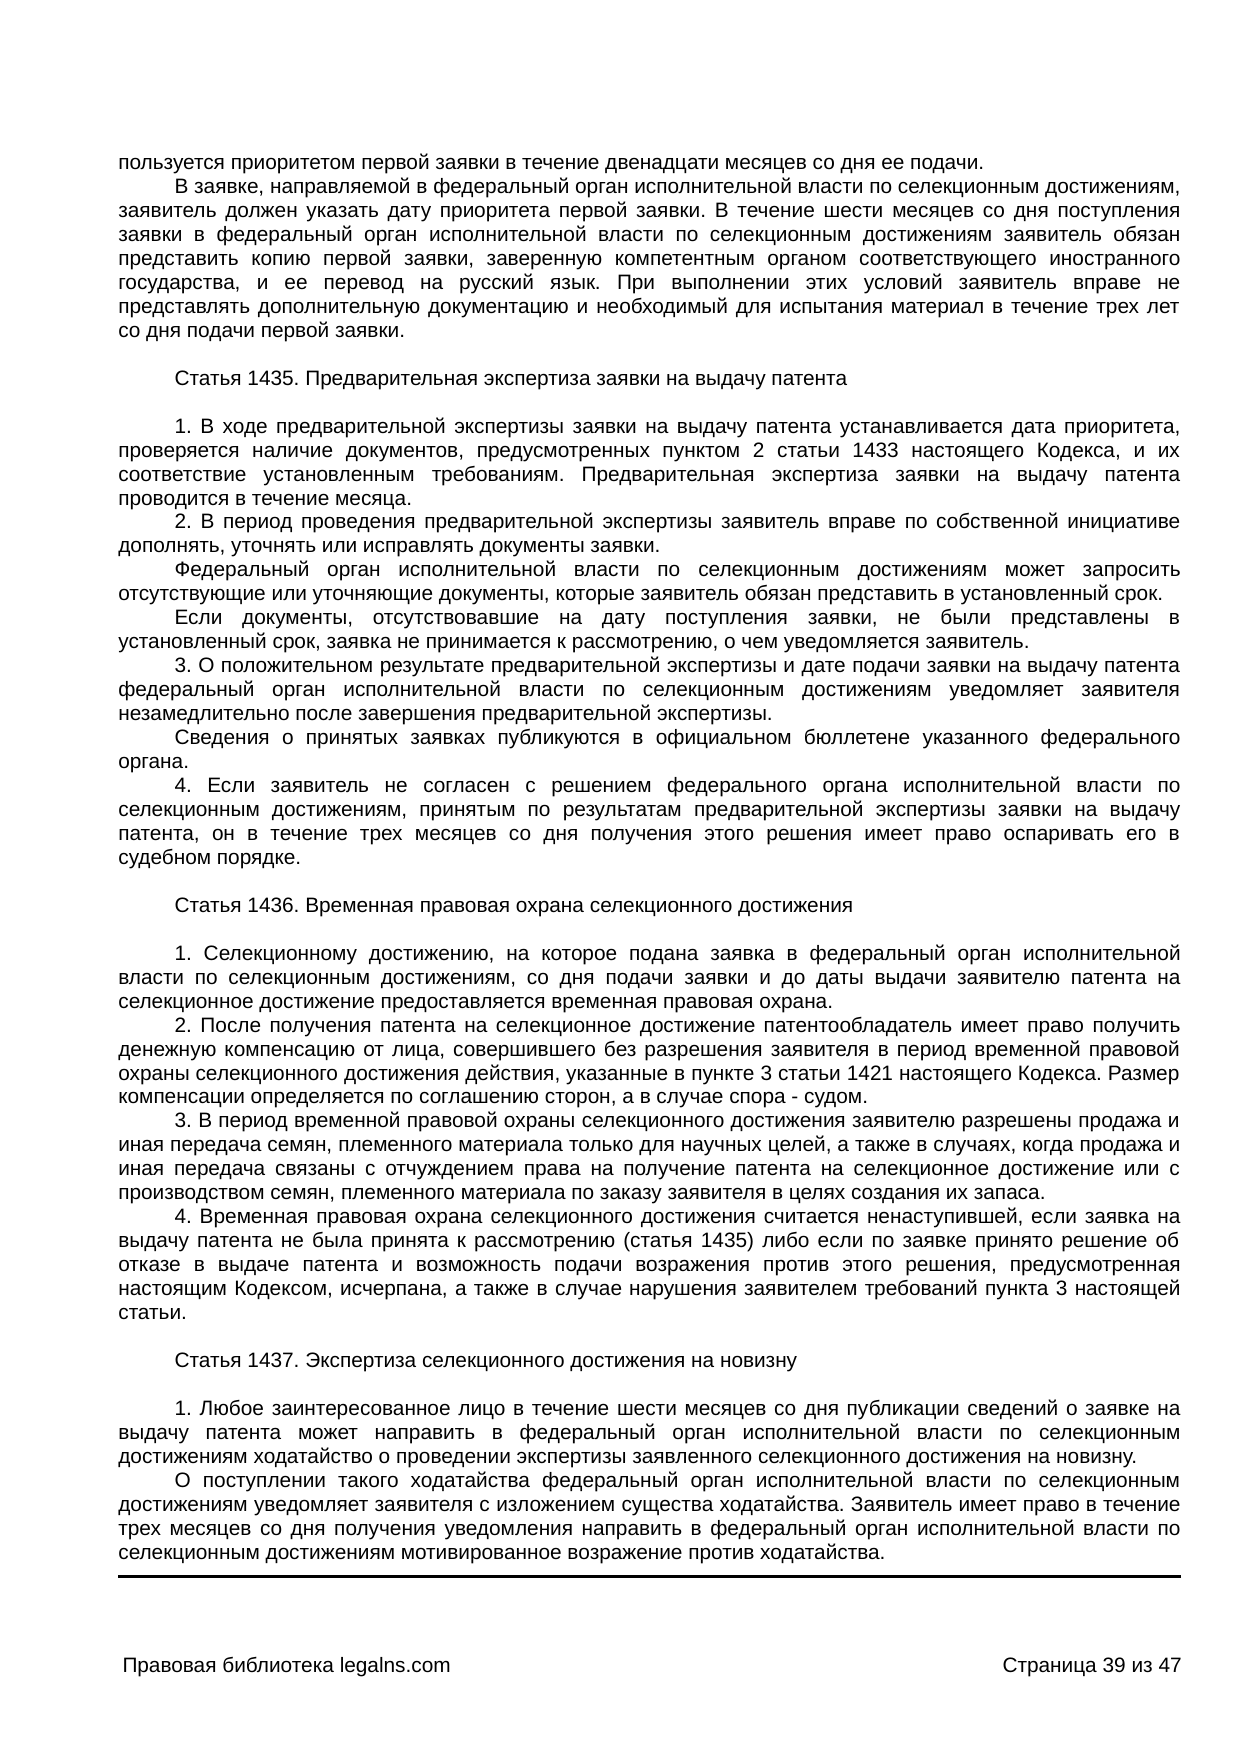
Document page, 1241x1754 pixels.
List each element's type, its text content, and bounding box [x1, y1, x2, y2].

text В заявке, направляемой в федеральный орган исполнительной власти по селекционным достижениям, заявитель должен указать дату приоритета первой заявки. В течение шести месяцев со дня поступления заявки в федеральный орган исполнительной власти по селекционным достижениям заявитель обязан представить копию первой заявки, заверенную компетентным органом соответствующего иностранного государства, и ее перевод на русский язык. При выполнении этих условий заявитель вправе не представлять дополнительную документацию и необходимый для испытания материал в течение трех лет со дня подачи первой заявки. [118, 174, 1181, 342]
subtitle Статья 1435. Предварительная экспертиза заявки на выдачу патента [118, 366, 1181, 389]
text 3. О положительном результате предварительной экспертизы и дате подачи заявки на выдачу патента федеральный орган исполнительной власти по селекционным достижениям уведомляет заявителя незамедлительно после завершения предварительной экспертизы. [118, 653, 1181, 725]
text 1. Селекционному достижению, на которое подана заявка в федеральный орган исполнительной власти по селекционным достижениям, со дня подачи заявки и до даты выдачи заявителю патента на селекционное достижение предоставляется временная правовая охрана. [118, 941, 1181, 1012]
text 2. После получения патента на селекционное достижение патентообладатель имеет право получить денежную компенсацию от лица, совершившего без разрешения заявителя в период временной правовой охраны селекционного достижения действия, указанные в пункте 3 статьи 1421 настоящего Кодекса. Размер компенсации определяется по соглашению сторон, а в случае спора - судом. [118, 1012, 1181, 1108]
text Сведения о принятых заявках публикуются в официальном бюллетене указанного федерального органа. [118, 725, 1181, 773]
subtitle Статья 1436. Временная правовая охрана селекционного достижения [118, 893, 1181, 917]
subtitle Статья 1437. Экспертиза селекционного достижения на новизну [118, 1348, 1181, 1372]
text 1. Любое заинтересованное лицо в течение шести месяцев со дня публикации сведений о заявке на выдачу патента может направить в федеральный орган исполнительной власти по селекционным достижениям ходатайство о проведении экспертизы заявленного селекционного достижения на новизну. [118, 1396, 1181, 1468]
text Федеральный орган исполнительной власти по селекционным достижениям может запросить отсутствующие или уточняющие документы, которые заявитель обязан представить в установленный срок. [118, 557, 1181, 605]
text 1. В ходе предварительной экспертизы заявки на выдачу патента устанавливается дата приоритета, проверяется наличие документов, предусмотренных пунктом 2 статьи 1433 настоящего Кодекса, и их соответствие установленным требованиям. Предварительная экспертиза заявки на выдачу патента проводится в течение месяца. [118, 413, 1181, 509]
text 3. В период временной правовой охраны селекционного достижения заявителю разрешены продажа и иная передача семян, племенного материала только для научных целей, а также в случаях, когда продажа и иная передача связаны с отчуждением права на получение патента на селекционное достижение или с производством семян, племенного материала по заказу заявителя в целях создания их запаса. [118, 1108, 1181, 1204]
text Если документы, отсутствовавшие на дату поступления заявки, не были представлены в установленный срок, заявка не принимается к рассмотрению, о чем уведомляется заявитель. [118, 605, 1181, 653]
text 4. Временная правовая охрана селекционного достижения считается ненаступившей, если заявка на выдачу патента не была принята к рассмотрению (статья 1435) либо если по заявке принято решение об отказе в выдаче патента и возможность подачи возражения против этого решения, предусмотренная настоящим Кодексом, исчерпана, а также в случае нарушения заявителем требований пункта 3 настоящей статьи. [118, 1204, 1181, 1324]
text 2. В период проведения предварительной экспертизы заявитель вправе по собственной инициативе дополнять, уточнять или исправлять документы заявки. [118, 509, 1181, 557]
text пользуется приоритетом первой заявки в течение двенадцати месяцев со дня ее подачи. [118, 150, 1181, 174]
text О поступлении такого ходатайства федеральный орган исполнительной власти по селекционным достижениям уведомляет заявителя с изложением существа ходатайства. Заявитель имеет право в течение трех месяцев со дня получения уведомления направить в федеральный орган исполнительной власти по селекционным достижениям мотивированное возражение против ходатайства. [118, 1468, 1181, 1563]
text 4. Если заявитель не согласен с решением федерального органа исполнительной власти по селекционным достижениям, принятым по результатам предварительной экспертизы заявки на выдачу патента, он в течение трех месяцев со дня получения этого решения имеет право оспаривать его в судебном порядке. [118, 773, 1181, 869]
